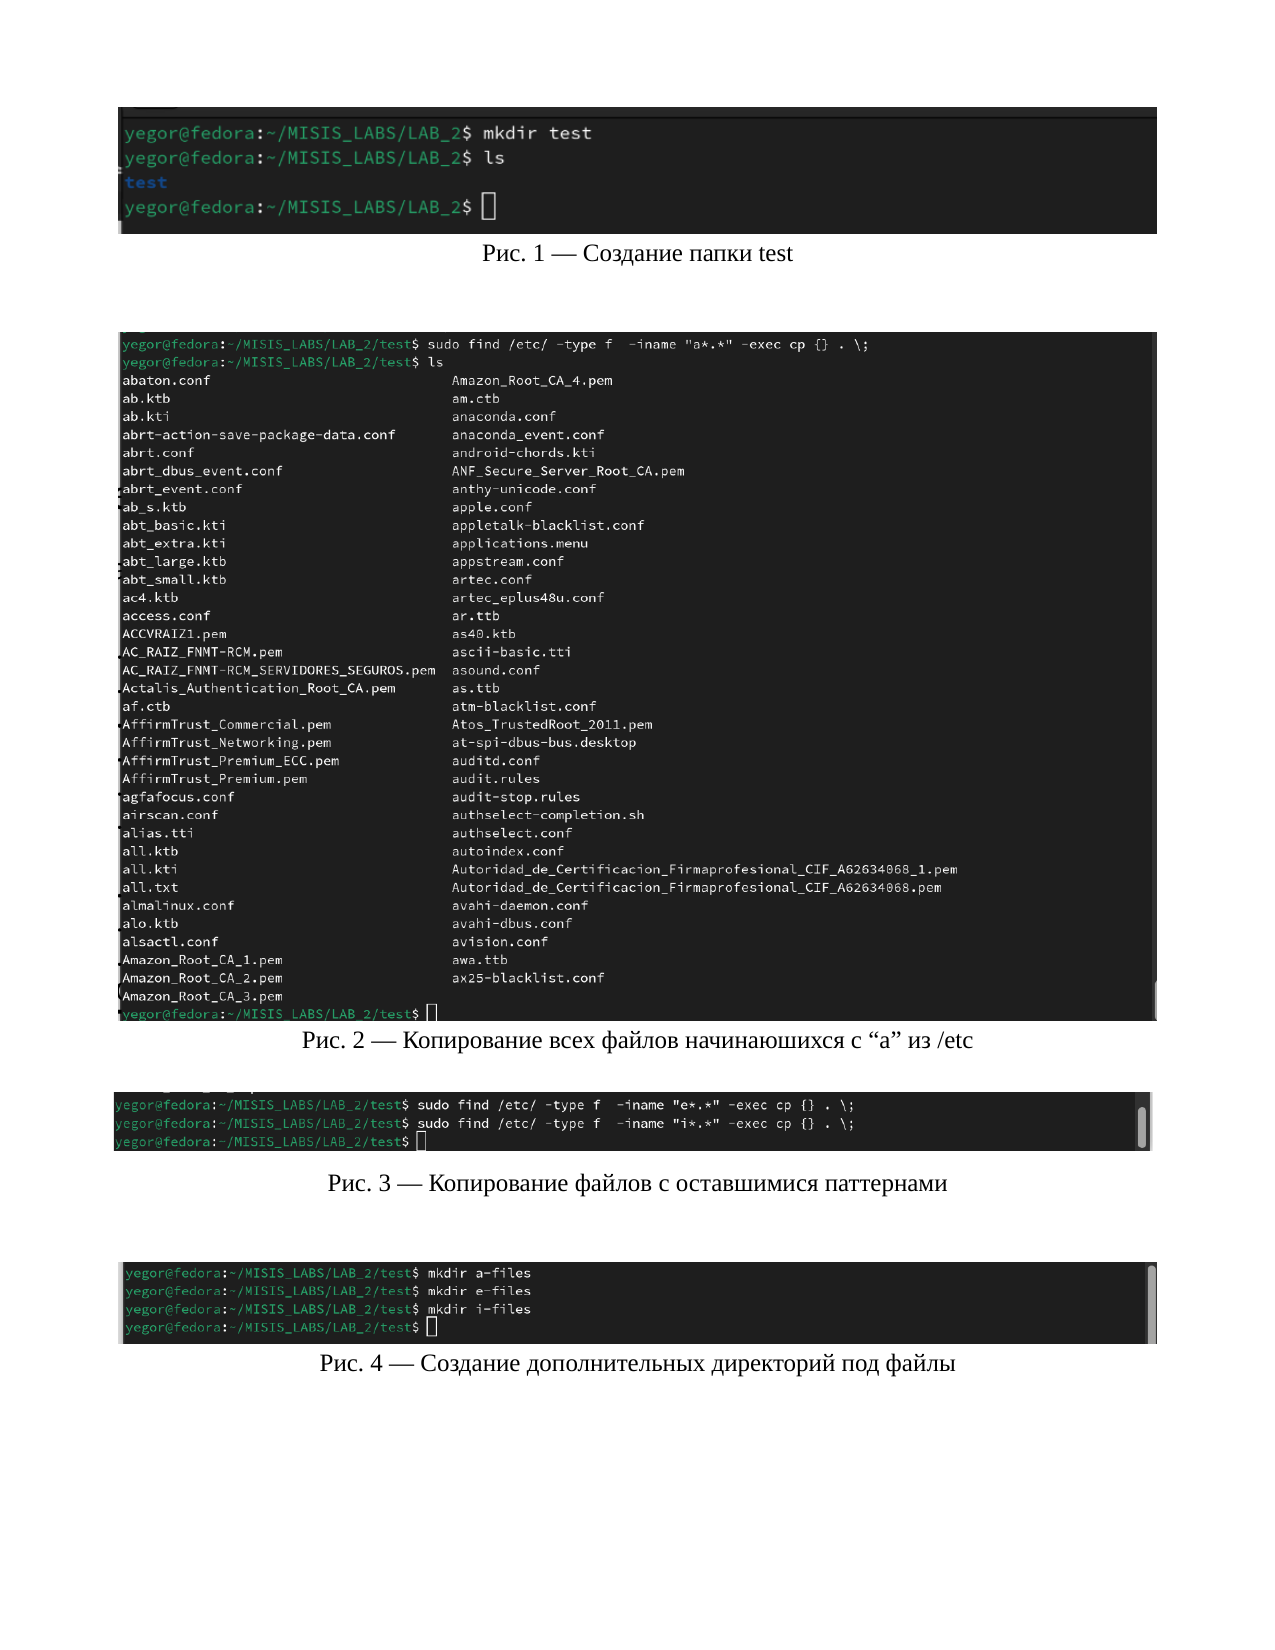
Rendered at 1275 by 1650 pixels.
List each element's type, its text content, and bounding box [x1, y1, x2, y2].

text Рис. 4 — Создание дополнительных директорий под файлы [118, 1344, 1157, 1377]
picture [118, 107, 1157, 234]
text Рис. 2 — Копирование всех файлов начинаюшихся с “а” из /etc [118, 1021, 1157, 1053]
picture [118, 332, 1157, 1021]
text Рис. 3 — Копирование файлов с оставшимися паттернами [118, 1168, 1157, 1196]
picture [118, 1262, 1157, 1344]
picture [113, 1092, 1153, 1151]
text Рис. 1 — Создание папки test [118, 234, 1157, 266]
